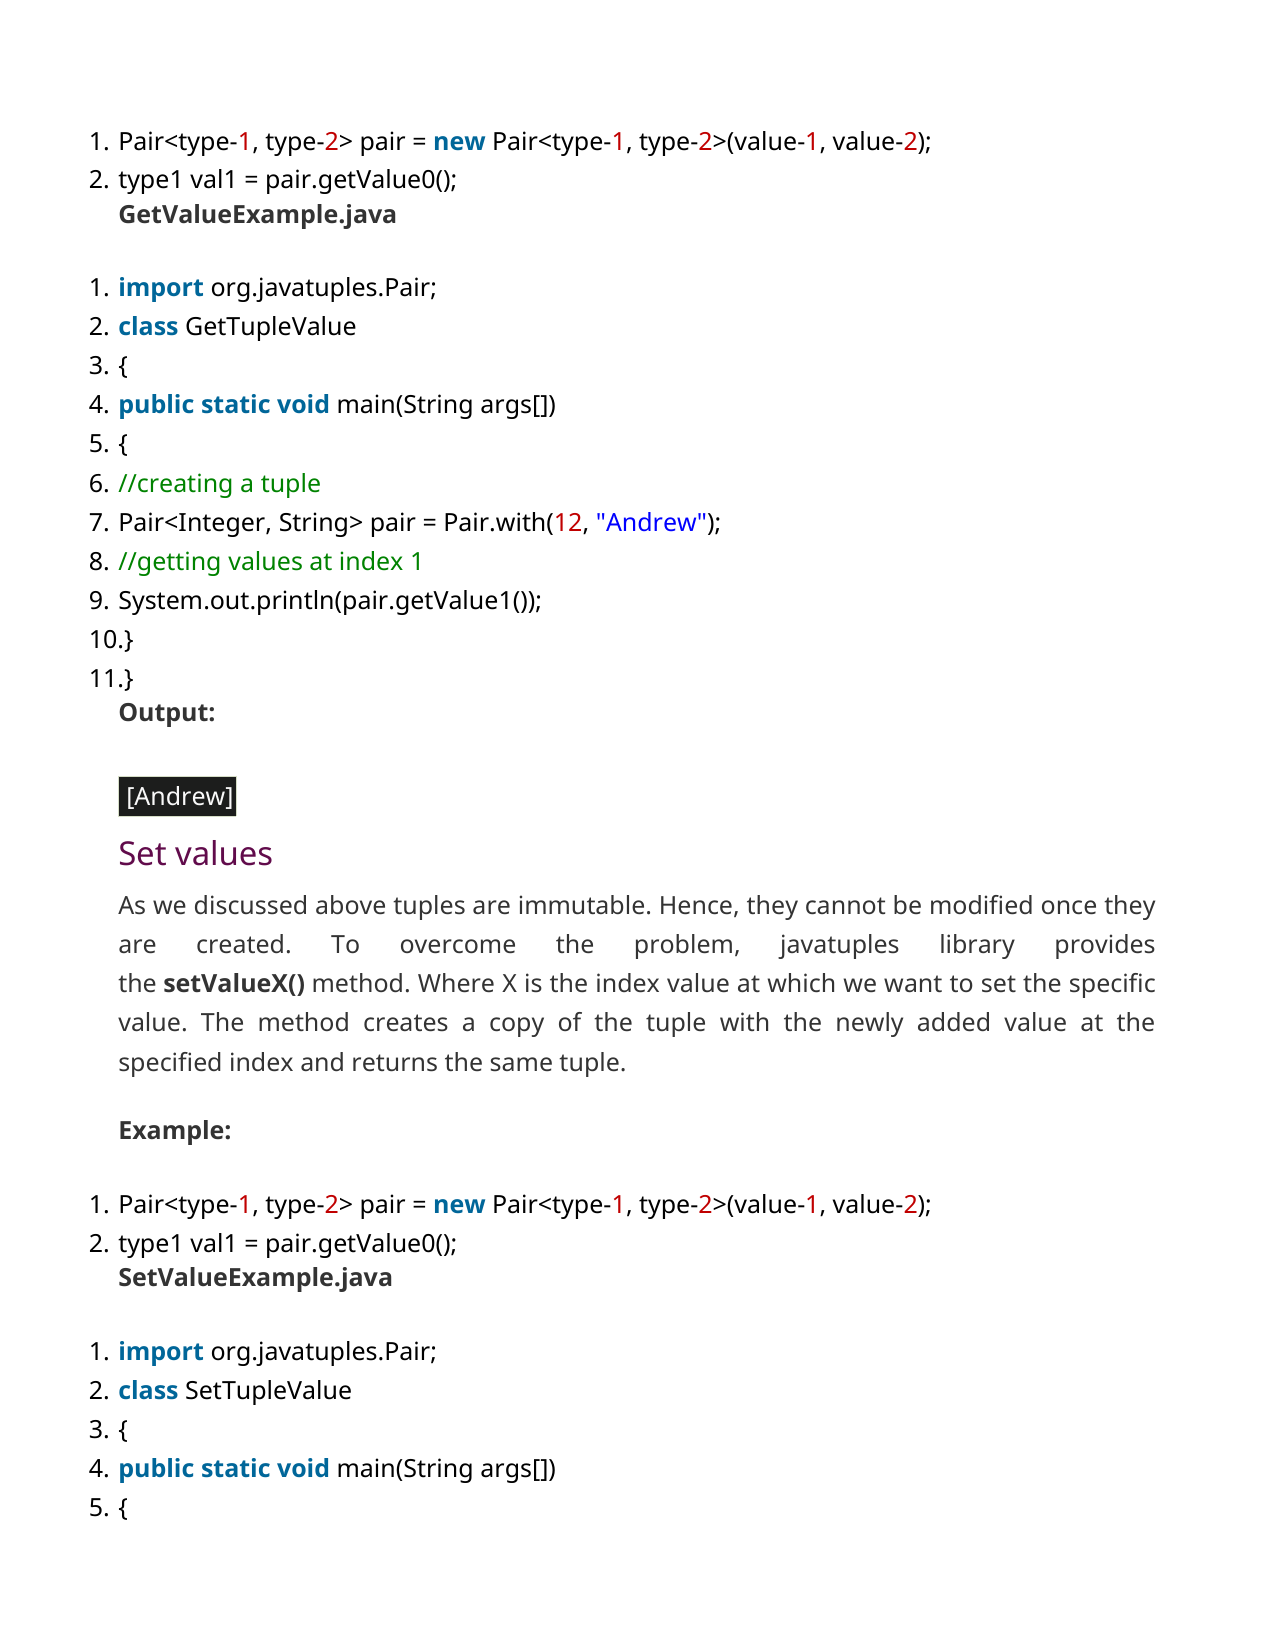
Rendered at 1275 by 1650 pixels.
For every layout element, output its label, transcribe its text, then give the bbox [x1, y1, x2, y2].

list { [118, 1484, 1157, 1524]
list { [118, 421, 1157, 460]
text [237, 776, 1157, 816]
list Pair<type-1, type-2> pair = new Pair<type-1, type-2>(value-1, value-2); [118, 118, 1157, 157]
list class SetTupleValue [118, 1367, 1157, 1406]
text Output: [118, 694, 1157, 729]
list { [118, 343, 1157, 382]
list { [118, 1406, 1157, 1446]
list public static void main(String args[]) [118, 382, 1157, 421]
list //getting values at index 1 [118, 538, 1157, 577]
list } [118, 656, 1157, 694]
text GetValueExample.java [118, 196, 1157, 230]
list Pair<Integer, String> pair = Pair.with(12, "Andrew"); [118, 499, 1157, 538]
text Example: [118, 1113, 1157, 1147]
list class GetTupleValue [118, 304, 1157, 343]
text [Andrew] [119, 777, 236, 816]
list } [118, 616, 1157, 656]
list import org.javatuples.Pair; [118, 265, 1157, 304]
list import org.javatuples.Pair; [118, 1328, 1157, 1367]
list type1 val1 = pair.getValue0(); [118, 1221, 1157, 1260]
list type1 val1 = pair.getValue0(); [118, 157, 1157, 196]
text As we discussed above tuples are immutable. Hence, they cannot be modified once they are created. To overcome the problem, javatuples library provides the setValueX() method. Where X is the index value at which we want to set the specific value. The method creates a copy of the tuple with the newly added value at the specified index and returns the same tuple. [118, 888, 1157, 1078]
subtitle Set values [118, 830, 1157, 875]
list System.out.println(pair.getValue1()); [118, 577, 1157, 616]
list public static void main(String args[]) [118, 1446, 1157, 1484]
list Pair<type-1, type-2> pair = new Pair<type-1, type-2>(value-1, value-2); [118, 1182, 1157, 1221]
text SetValueExample.java [118, 1260, 1157, 1294]
list //creating a tuple [118, 460, 1157, 499]
